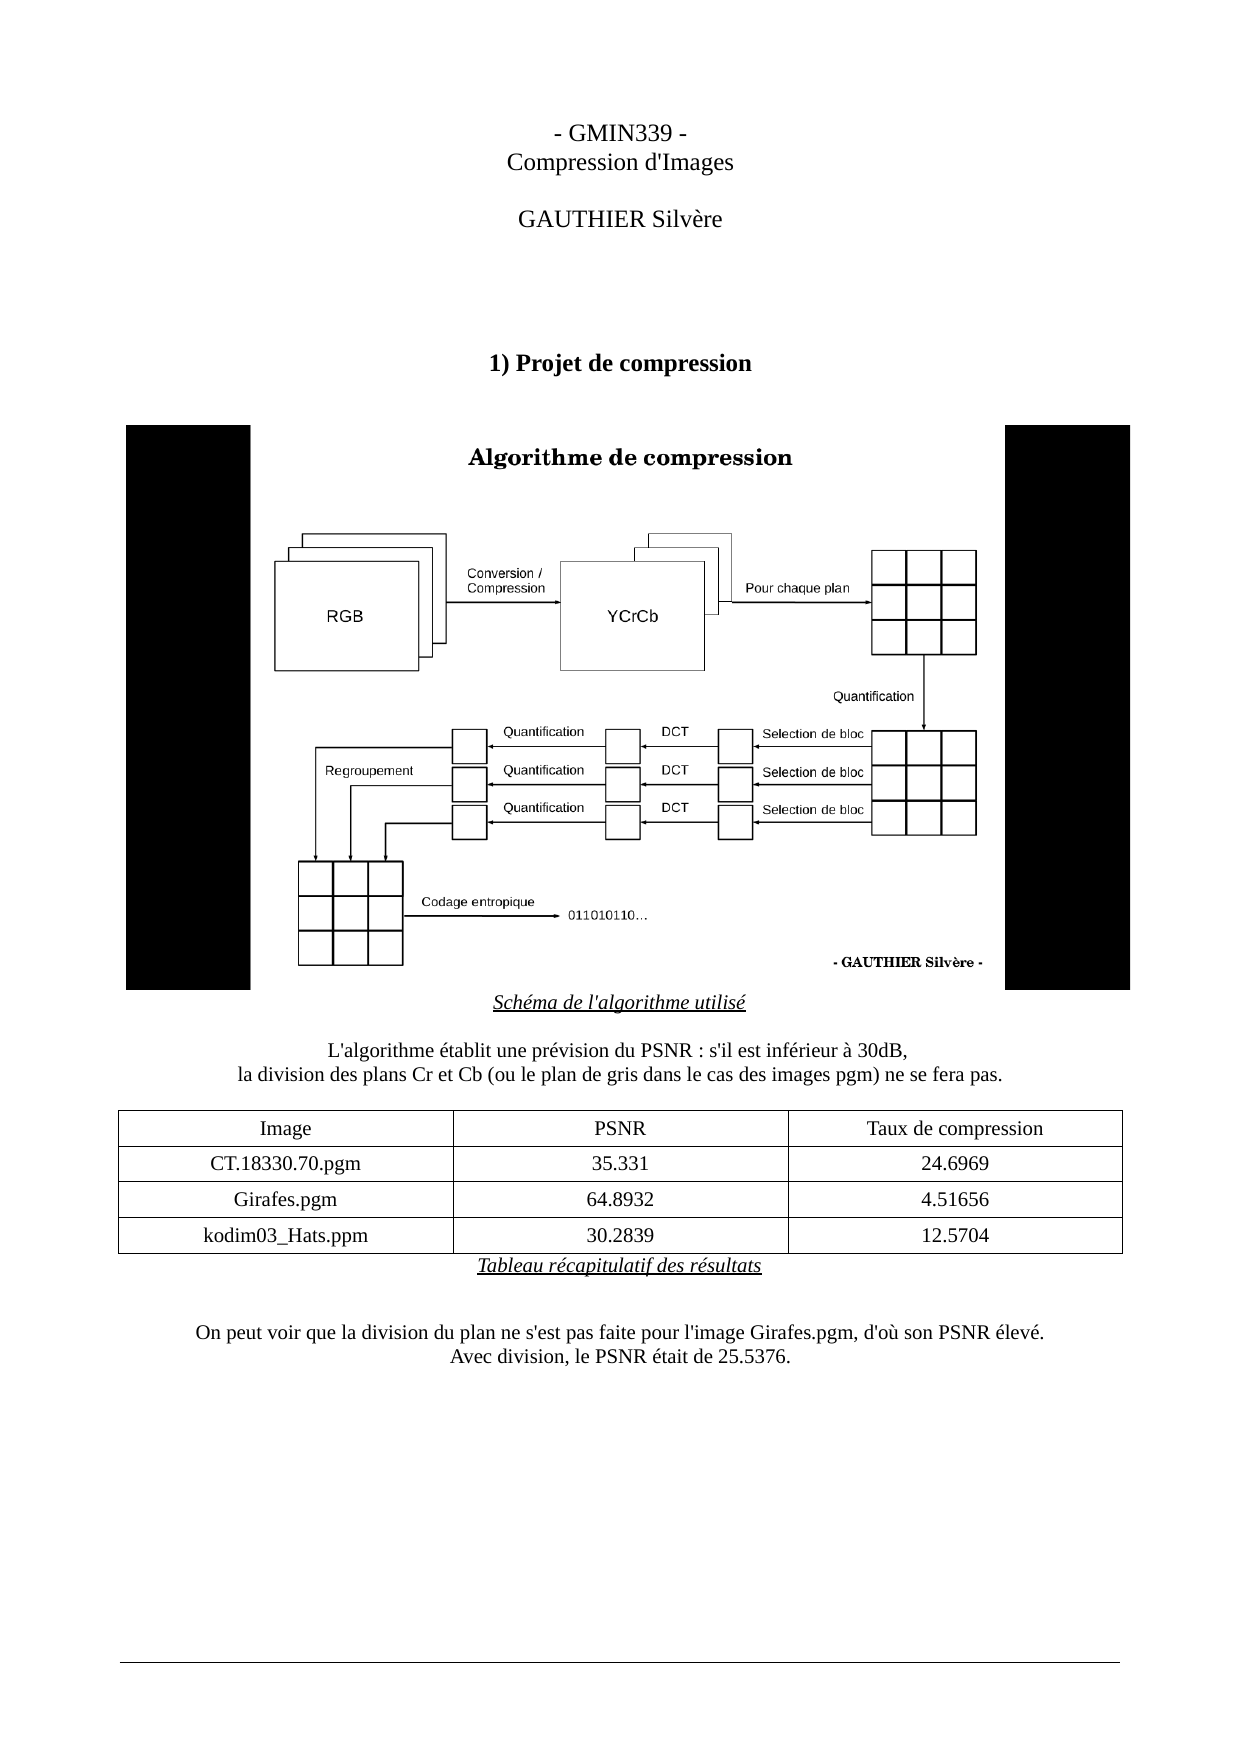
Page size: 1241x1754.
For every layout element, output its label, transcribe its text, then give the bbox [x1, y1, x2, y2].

table_cell 35.331 [454, 1147, 788, 1181]
table_cell kodim03_Hats.ppm [119, 1218, 453, 1252]
text Avec division, le PSNR était de 25.5376. [118, 1344, 1122, 1368]
text Schéma de l'algorithme utilisé [118, 415, 1122, 1014]
text - GMIN339 - [118, 118, 1122, 147]
table_cell 24.6969 [789, 1147, 1122, 1181]
text 1) Projet de compression [118, 348, 1122, 377]
text GAUTHIER Silvère [118, 204, 1122, 233]
picture [126, 425, 1131, 990]
text la division des plans Cr et Cb (ou le plan de gris dans le cas des images pgm) ne se fera pas. [118, 1062, 1122, 1086]
table_cell 30.2839 [454, 1218, 788, 1252]
table_cell CT.18330.70.pgm [119, 1147, 453, 1181]
text On peut voir que la division du plan ne s'est pas faite pour l'image Girafes.pgm, d'où son PSNR élevé. [118, 1320, 1122, 1344]
table_header PSNR [454, 1111, 788, 1146]
table_header Image [119, 1111, 453, 1146]
table_cell 64.8932 [454, 1182, 788, 1217]
table_cell 4.51656 [789, 1182, 1122, 1217]
table_header Taux de compression [789, 1111, 1122, 1146]
text Compression d'Images [118, 147, 1122, 176]
table_cell 12.5704 [789, 1218, 1122, 1252]
table_cell Girafes.pgm [119, 1182, 453, 1217]
text Tableau récapitulatif des résultats [118, 1254, 1122, 1277]
text L'algorithme établit une prévision du PSNR : s'il est inférieur à 30dB, [118, 1038, 1122, 1062]
